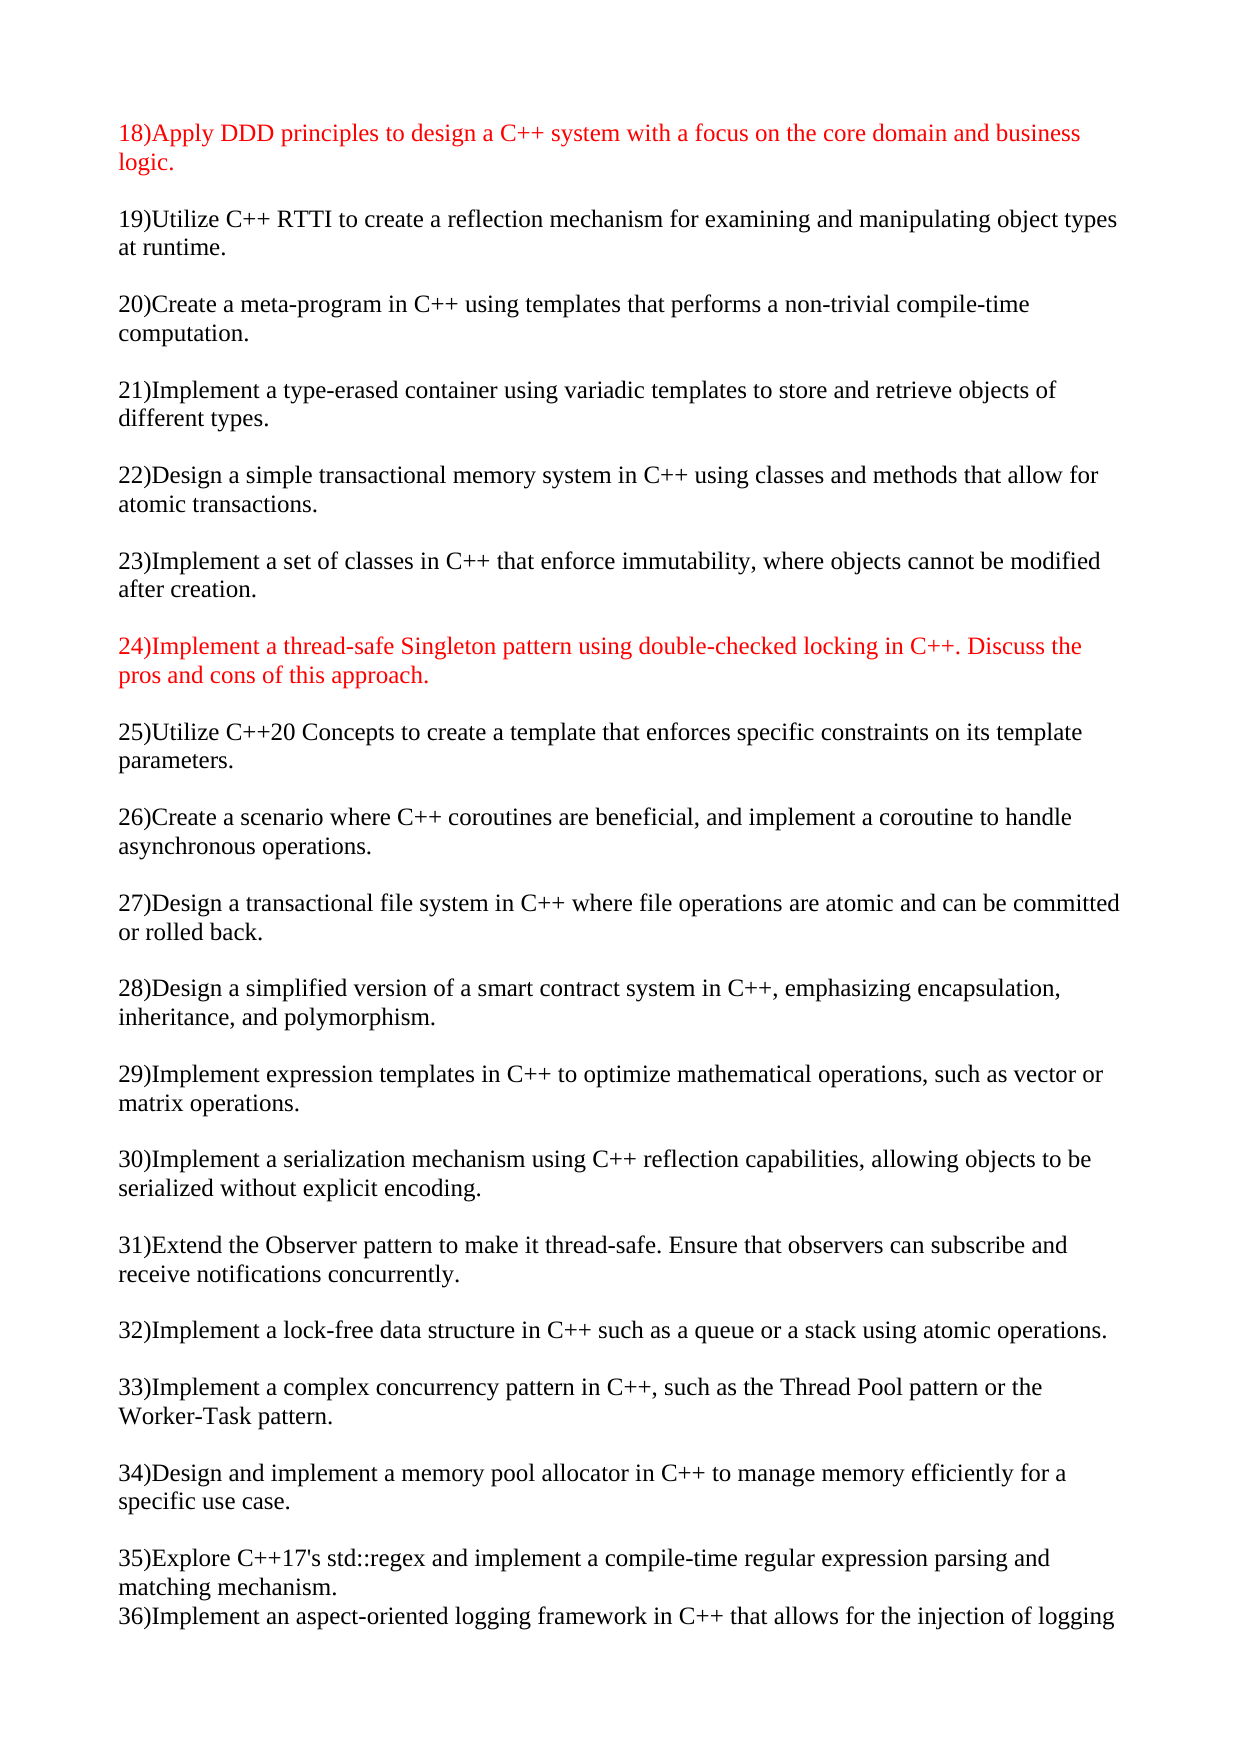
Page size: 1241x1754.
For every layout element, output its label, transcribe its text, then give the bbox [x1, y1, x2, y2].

text 26)Create a scenario where C++ coroutines are beneficial, and implement a coroutine to handle asynchronous operations. [118, 802, 1122, 860]
text 23)Implement a set of classes in C++ that enforce immutability, where objects cannot be modified after creation. [118, 546, 1122, 603]
text 33)Implement a complex concurrency pattern in C++, such as the Thread Pool pattern or the Worker-Task pattern. [118, 1372, 1122, 1430]
text 36)Implement an aspect-oriented logging framework in C++ that allows for the injection of logging [118, 1601, 1122, 1629]
text 21)Implement a type-erased container using variadic templates to store and retrieve objects of different types. [118, 375, 1122, 432]
text 24)Implement a thread-safe Singleton pattern using double-checked locking in C++. Discuss the pros and cons of this approach. [118, 631, 1122, 689]
text 29)Implement expression templates in C++ to optimize mathematical operations, such as vector or matrix operations. [118, 1059, 1122, 1116]
text 25)Utilize C++20 Concepts to create a template that enforces specific constraints on its template parameters. [118, 717, 1122, 774]
text 31)Extend the Observer pattern to make it thread-safe. Ensure that observers can subscribe and receive notifications concurrently. [118, 1230, 1122, 1287]
text 20)Create a meta-program in C++ using templates that performs a non-trivial compile-time computation. [118, 289, 1122, 347]
text 19)Utilize C++ RTTI to create a reflection mechanism for examining and manipulating object types at runtime. [118, 204, 1122, 261]
text 34)Design and implement a memory pool allocator in C++ to manage memory efficiently for a specific use case. [118, 1458, 1122, 1515]
text 22)Design a simple transactional memory system in C++ using classes and methods that allow for atomic transactions. [118, 460, 1122, 518]
text 32)Implement a lock-free data structure in C++ such as a queue or a stack using atomic operations. [118, 1315, 1122, 1344]
text 30)Implement a serialization mechanism using C++ reflection capabilities, allowing objects to be serialized without explicit encoding. [118, 1144, 1122, 1202]
text 28)Design a simplified version of a smart contract system in C++, emphasizing encapsulation, inheritance, and polymorphism. [118, 973, 1122, 1031]
text 27)Design a transactional file system in C++ where file operations are atomic and can be committed or rolled back. [118, 888, 1122, 945]
text 35)Explore C++17's std::regex and implement a compile-time regular expression parsing and matching mechanism. [118, 1543, 1122, 1601]
text 18)Apply DDD principles to design a C++ system with a focus on the core domain and business logic. [118, 118, 1122, 176]
